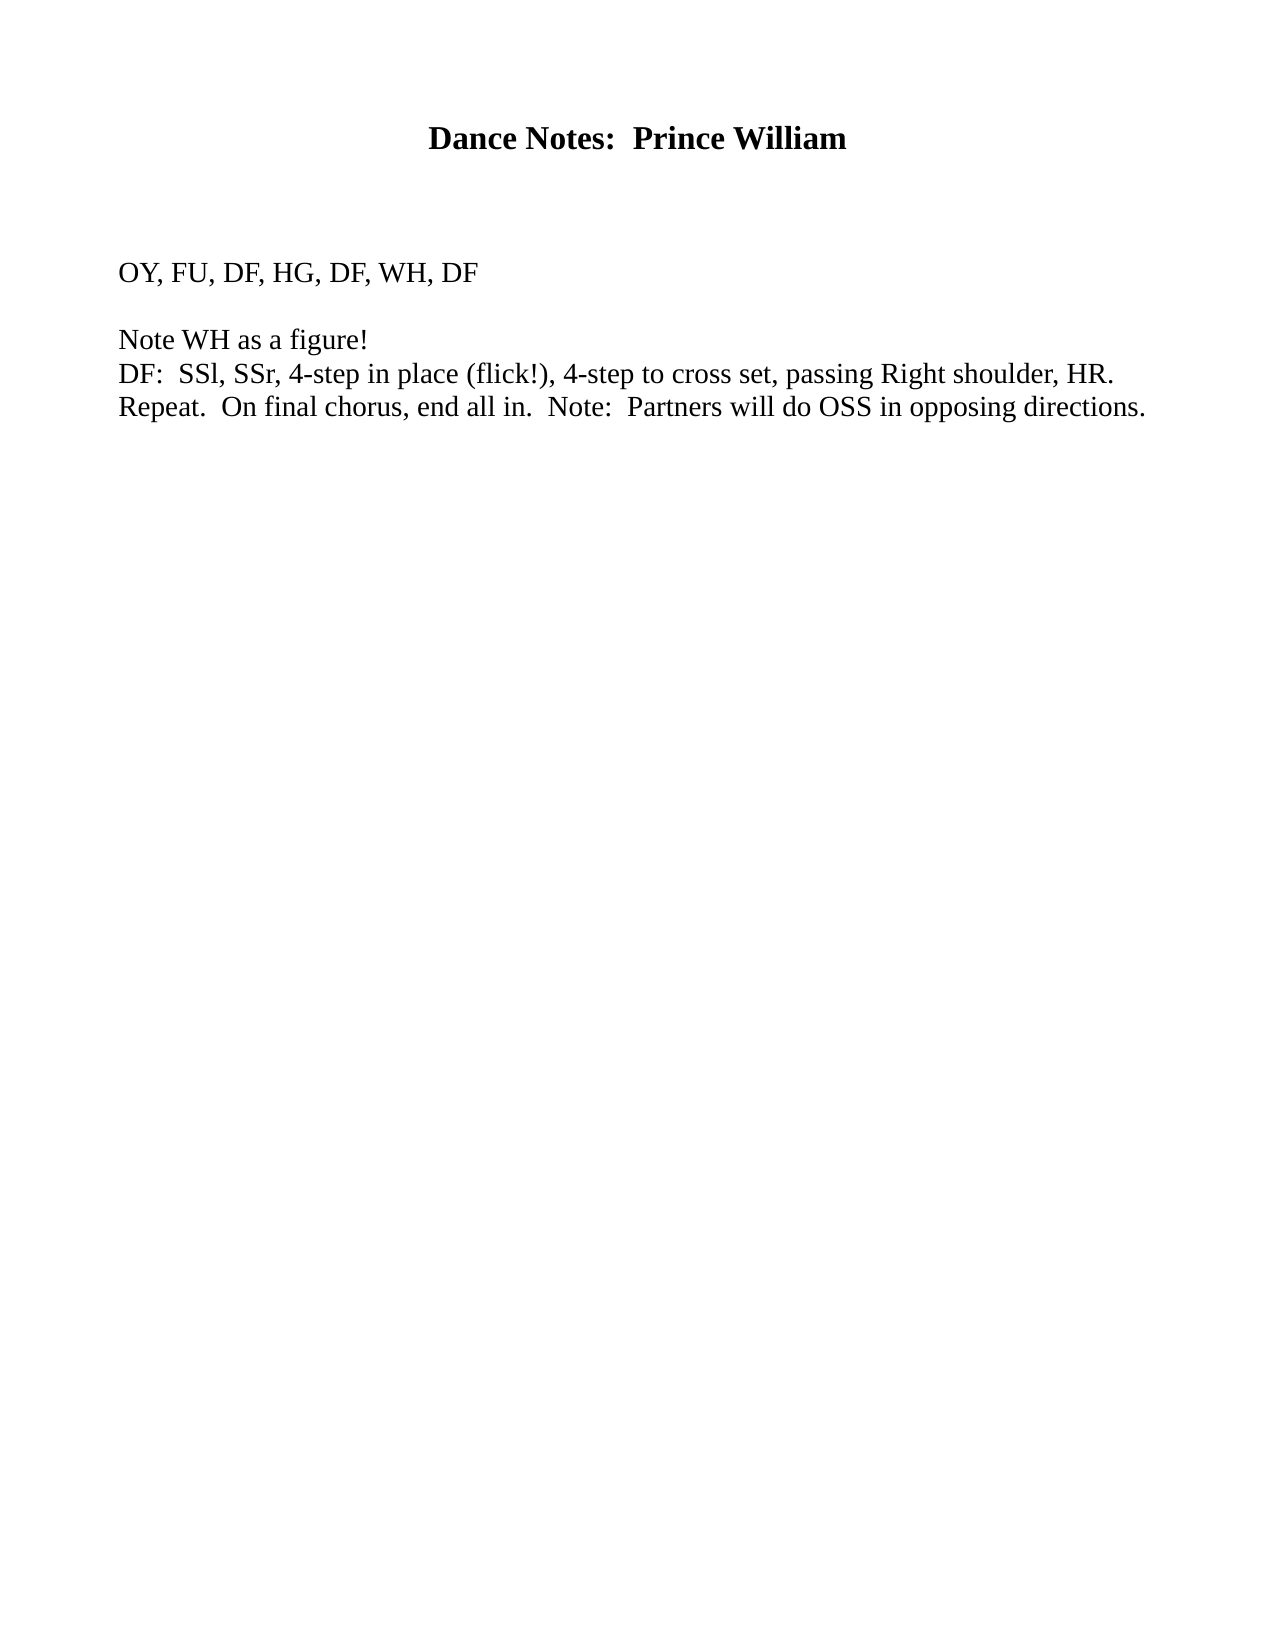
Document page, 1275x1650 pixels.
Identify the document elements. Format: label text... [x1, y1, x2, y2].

text DF: SSl, SSr, 4-step in place (flick!), 4-step to cross set, passing Right shoulder, HR. Repeat. On final chorus, end all in. Note: Partners will do OSS in opposing directions. [118, 356, 1157, 423]
text Note WH as a figure! [118, 322, 1157, 356]
text OY, FU, DF, HG, DF, WH, DF [118, 255, 1157, 289]
text Dance Notes: Prince William [118, 118, 1157, 156]
